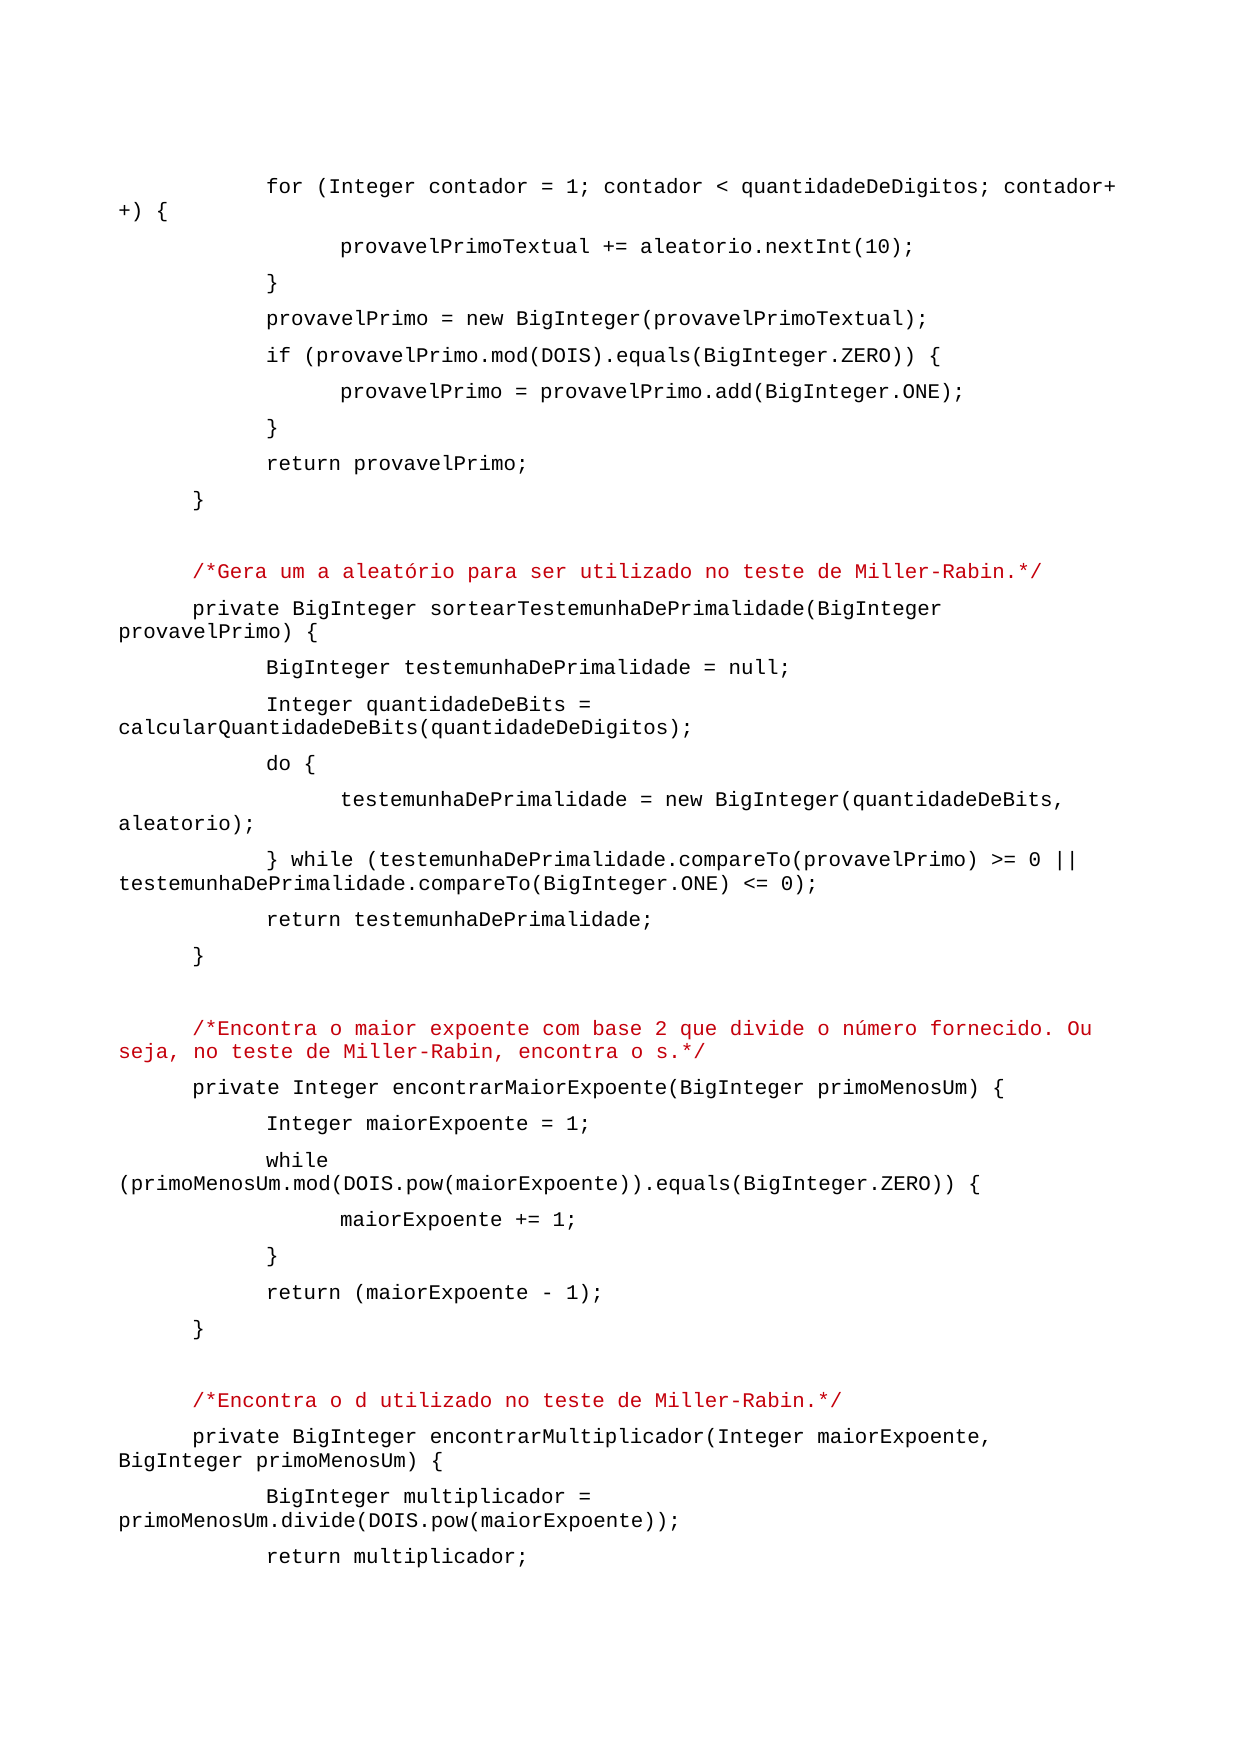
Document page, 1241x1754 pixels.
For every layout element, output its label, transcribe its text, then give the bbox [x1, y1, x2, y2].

text } [118, 1318, 1122, 1341]
text Integer maiorExpoente = 1; [118, 1113, 1122, 1137]
text provavelPrimo = new BigInteger(provavelPrimoTextual); [118, 308, 1122, 332]
text Integer quantidadeDeBits = calcularQuantidadeDeBits(quantidadeDeDigitos); [118, 693, 1122, 741]
text /*Encontra o d utilizado no teste de Miller-Rabin.*/ [118, 1390, 1122, 1414]
text private BigInteger encontrarMultiplicador(Integer maiorExpoente, BigInteger primoMenosUm) { [118, 1426, 1122, 1473]
text } [118, 945, 1122, 969]
text } [118, 489, 1122, 513]
text return provavelPrimo; [118, 453, 1122, 477]
text BigInteger multiplicador = primoMenosUm.divide(DOIS.pow(maiorExpoente)); [118, 1486, 1122, 1533]
text private BigInteger sortearTestemunhaDePrimalidade(BigInteger provavelPrimo) { [118, 598, 1122, 645]
text for (Integer contador = 1; contador < quantidadeDeDigitos; contador++) { [118, 176, 1122, 224]
text maiorExpoente += 1; [118, 1209, 1122, 1233]
text /*Gera um a aleatório para ser utilizado no teste de Miller-Rabin.*/ [118, 561, 1122, 585]
text do { [118, 753, 1122, 777]
text BigInteger testemunhaDePrimalidade = null; [118, 657, 1122, 681]
text } [118, 1246, 1122, 1269]
text provavelPrimoTextual += aleatorio.nextInt(10); [118, 236, 1122, 260]
text return multiplicador; [118, 1546, 1122, 1569]
text /*Encontra o maior expoente com base 2 que divide o número fornecido. Ou seja, no teste de Miller-Rabin, encontra o s.*/ [118, 1017, 1122, 1065]
text } [118, 417, 1122, 441]
text if (provavelPrimo.mod(DOIS).equals(BigInteger.ZERO)) { [118, 344, 1122, 368]
text provavelPrimo = provavelPrimo.add(BigInteger.ONE); [118, 381, 1122, 404]
text return (maiorExpoente - 1); [118, 1282, 1122, 1305]
text private Integer encontrarMaiorExpoente(BigInteger primoMenosUm) { [118, 1077, 1122, 1101]
text testemunhaDePrimalidade = new BigInteger(quantidadeDeBits, aleatorio); [118, 789, 1122, 837]
text return testemunhaDePrimalidade; [118, 909, 1122, 933]
text } while (testemunhaDePrimalidade.compareTo(provavelPrimo) >= 0 || testemunhaDePrimalidade.compareTo(BigInteger.ONE) <= 0); [118, 849, 1122, 897]
text } [118, 272, 1122, 296]
text while (primoMenosUm.mod(DOIS.pow(maiorExpoente)).equals(BigInteger.ZERO)) { [118, 1149, 1122, 1197]
